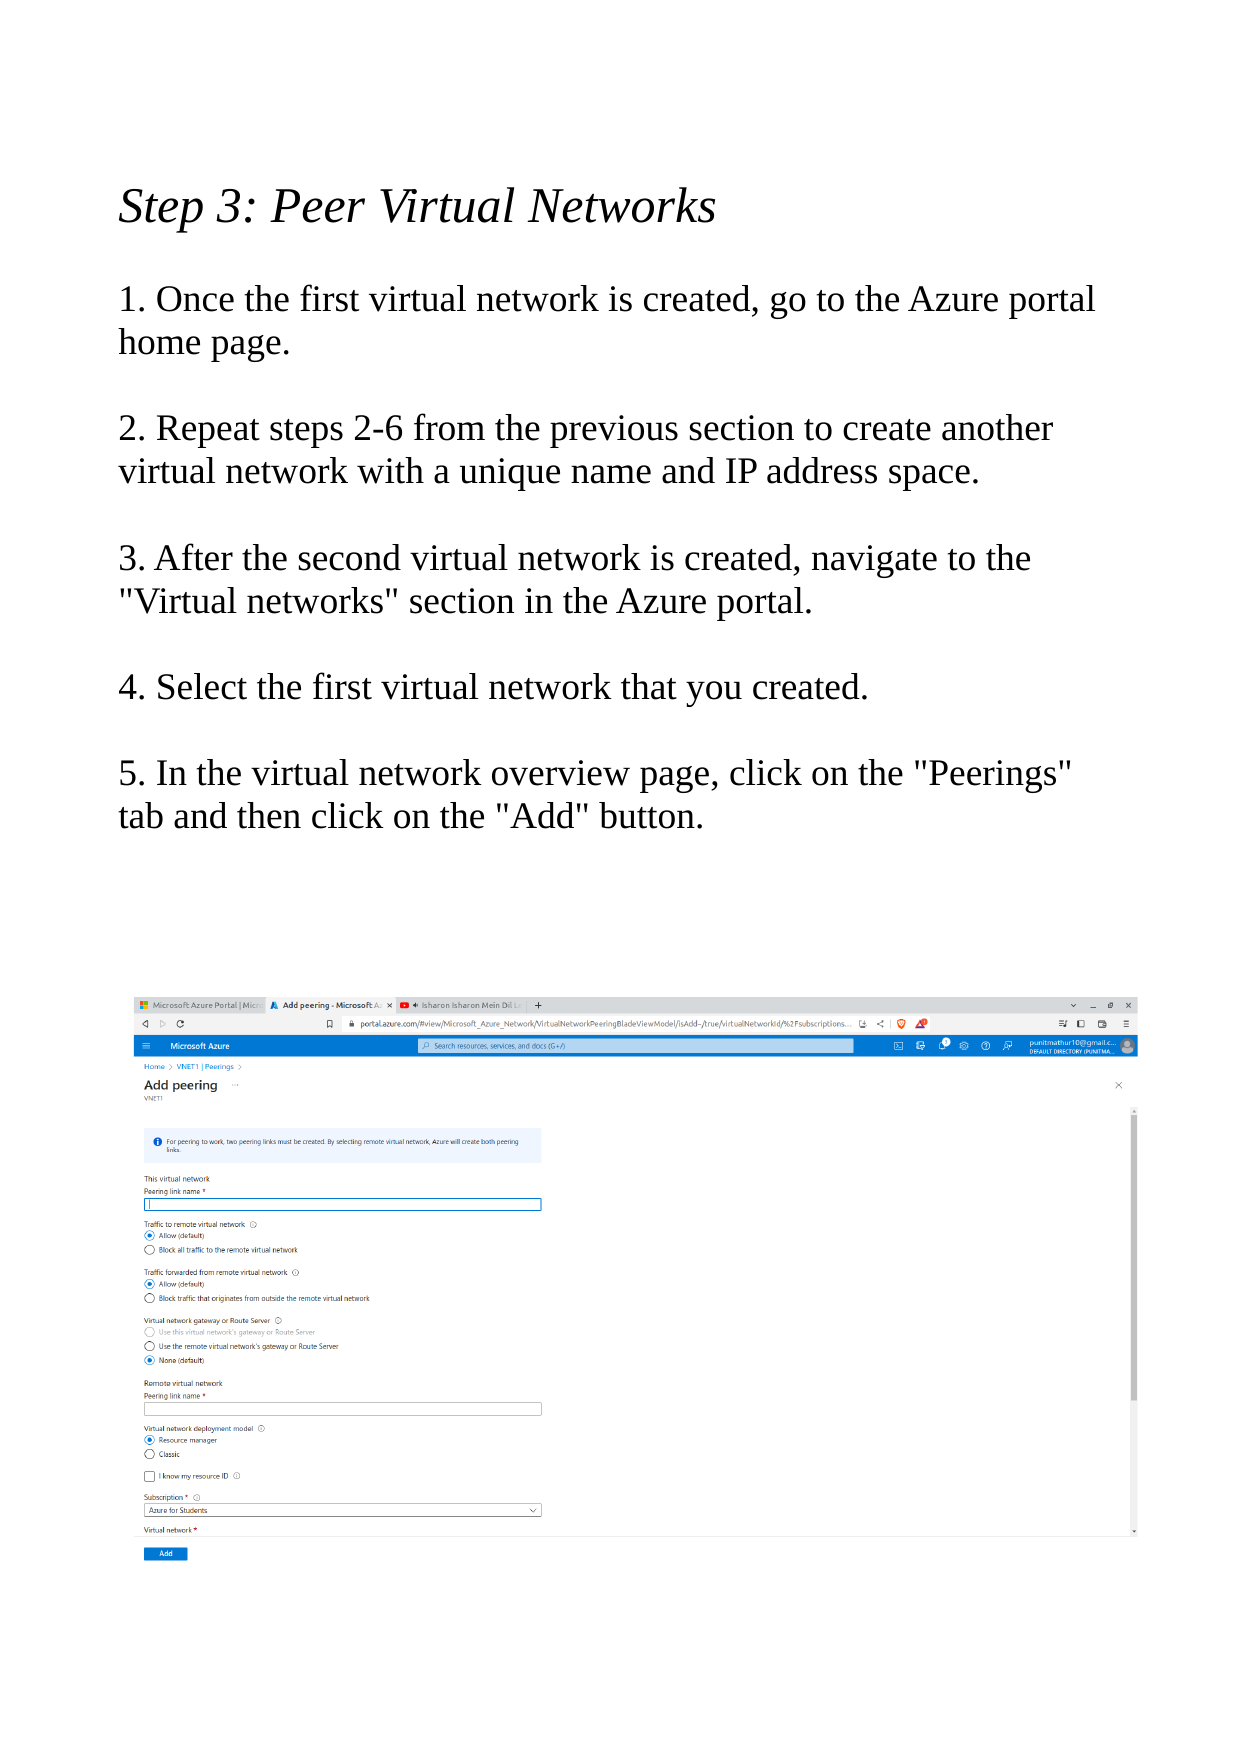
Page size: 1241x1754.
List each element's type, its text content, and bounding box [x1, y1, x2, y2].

text 4. Select the first virtual network that you created. [118, 664, 1122, 707]
text 3. After the second virtual network is created, navigate to the "Virtual networks" section in the Azure portal. [118, 535, 1122, 621]
picture [133, 997, 1138, 1571]
text 2. Repeat steps 2-6 from the previous section to create another virtual network with a unique name and IP address space. [118, 406, 1122, 492]
text 5. In the virtual network overview page, click on the "Peerings" tab and then click on the "Add" button. [118, 751, 1122, 837]
text 1. Once the first virtual network is created, go to the Azure portal home page. [118, 276, 1122, 362]
text Step 3: Peer Virtual Networks [118, 176, 1122, 233]
